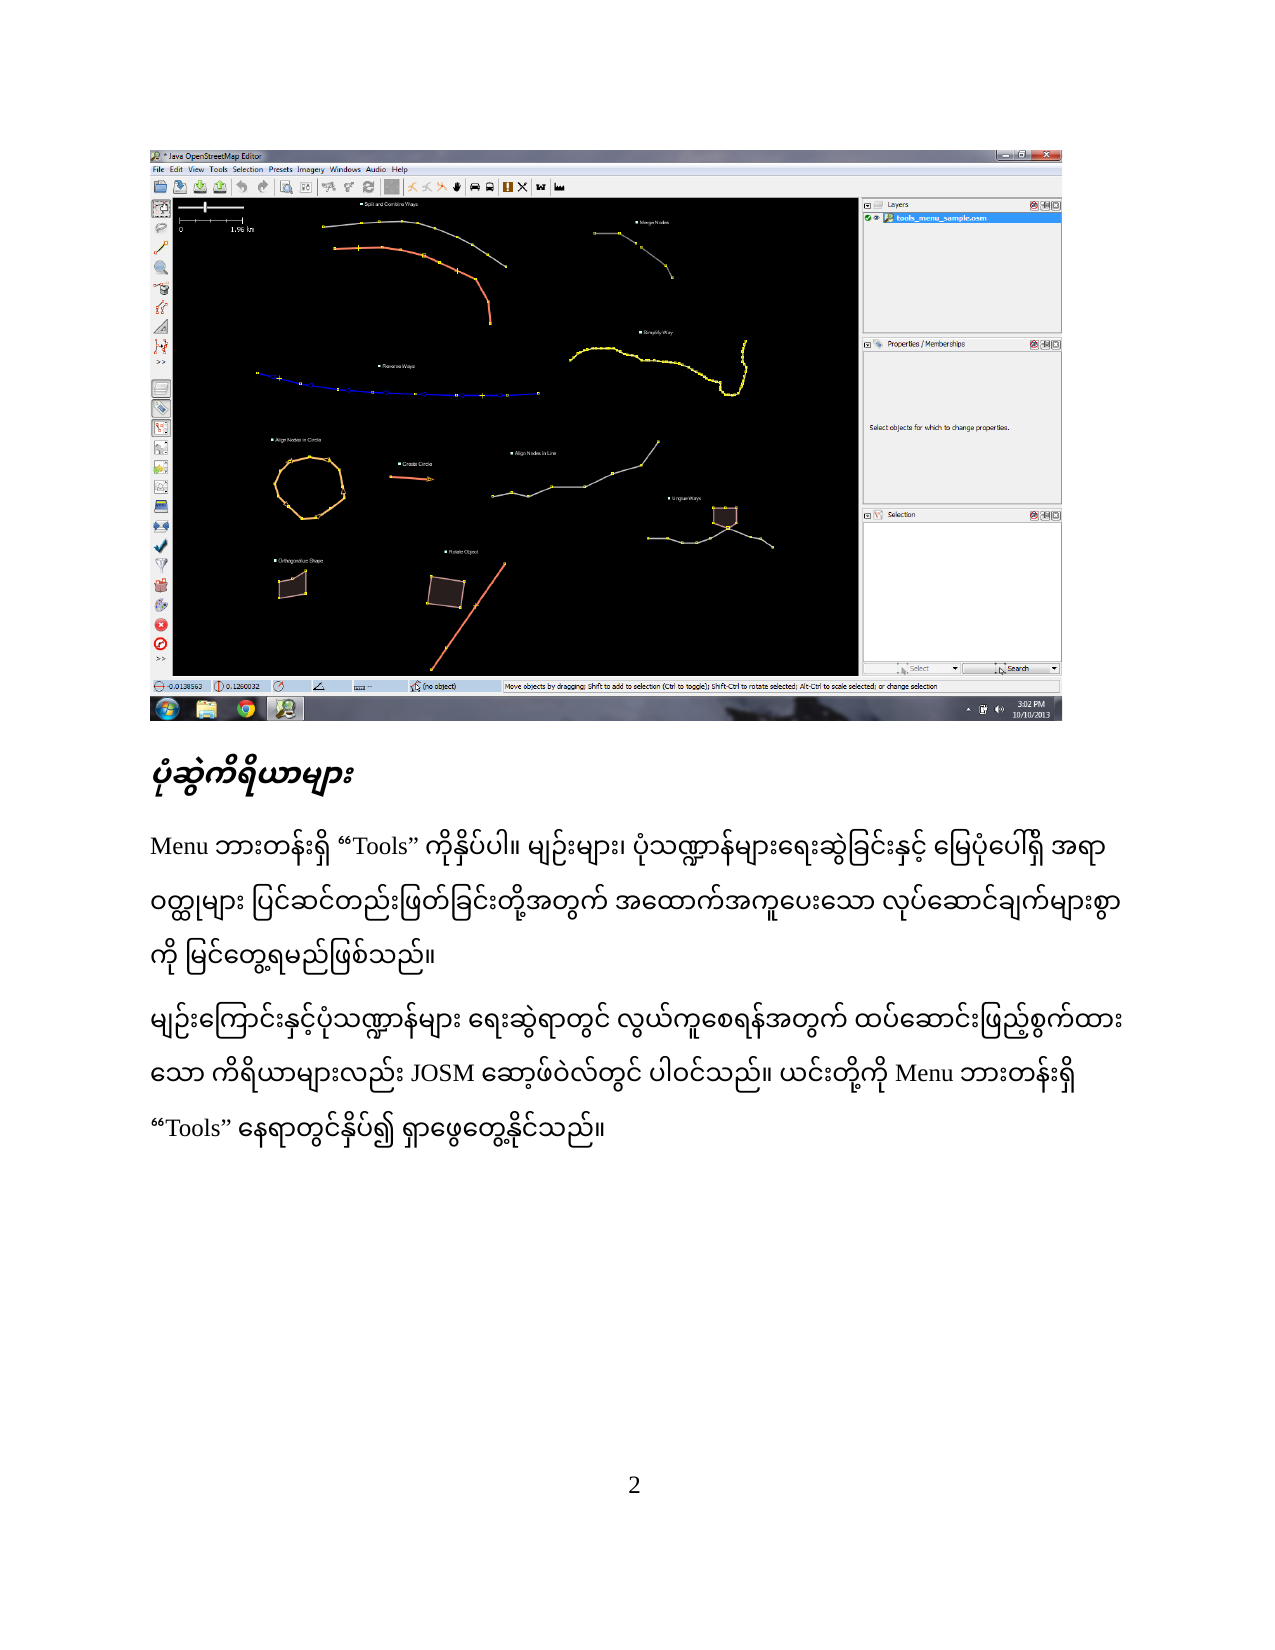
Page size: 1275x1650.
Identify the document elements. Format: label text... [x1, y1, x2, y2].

text Menu ဘားတန်းရှိ “Tools” ကိုနှိပ်ပါ။ မျဉ်းများ၊ ပုံသဏ္ဍာန်များရေးဆွဲခြင်းနှင့် မြေပုံပေါ်ရှိ အရာဝတ္ထုများ ပြင်ဆင်တည်းဖြတ်ခြင်းတို့အတွက် အထောက်အကူပေးသော လုပ်ဆောင်ချက်များစွာကို မြင်တွေ့ရမည်ဖြစ်သည်။ [150, 821, 1125, 985]
picture [150, 150, 1063, 721]
subtitle ပုံဆွဲကိရိယာများ [150, 745, 1125, 809]
text မျဉ်းကြောင်းနှင့်ပုံသဏ္ဍာန်များ ရေးဆွဲရာတွင် လွယ်ကူစေရန်အတွက် ထပ်ဆောင်းဖြည့်စွက်ထားသော ကိရိယာများလည်း JOSM ဆော့ဖ်ဝဲလ်တွင် ပါဝင်သည်။ ယင်းတို့ကို Menu ဘားတန်းရှိ “Tools” နေရာတွင်နှိပ်၍ ရှာဖွေတွေ့နိုင်သည်။ [150, 994, 1125, 1158]
